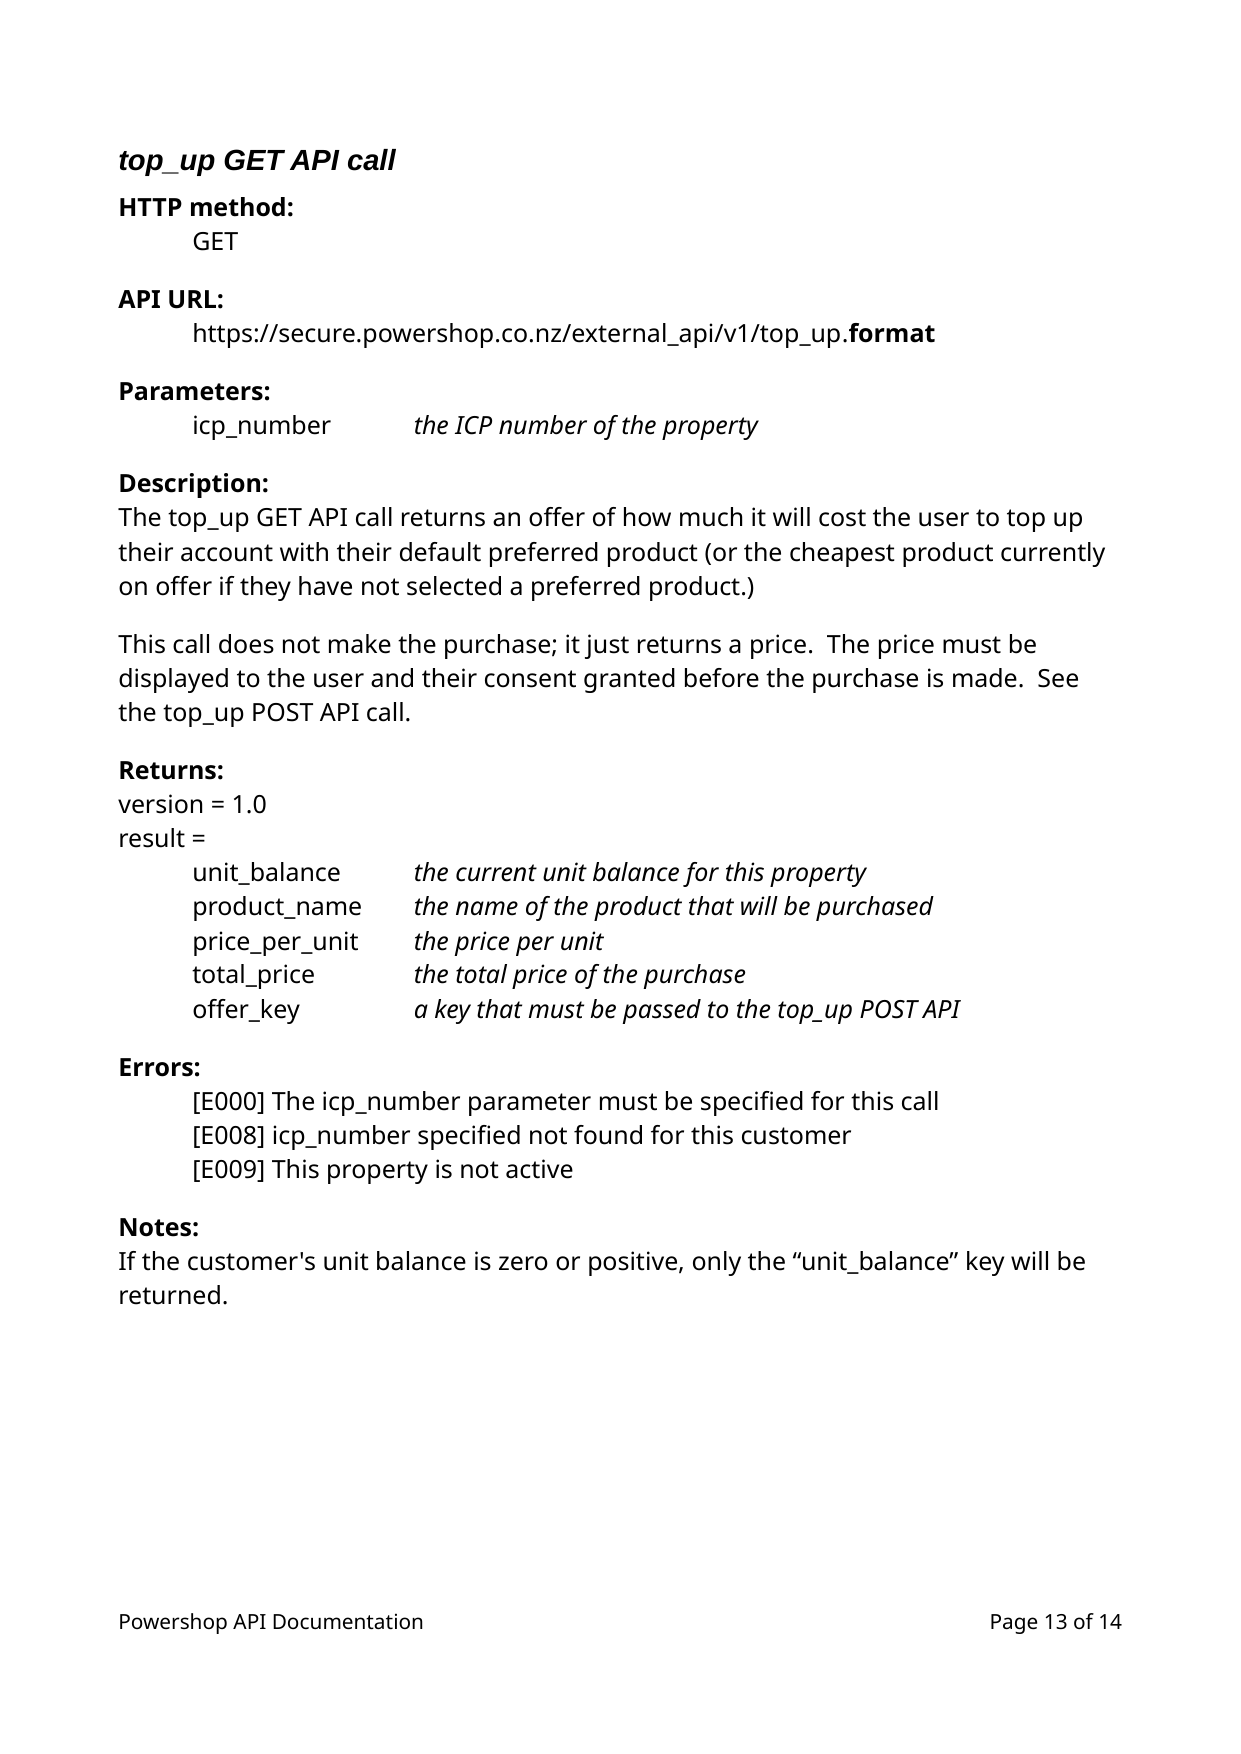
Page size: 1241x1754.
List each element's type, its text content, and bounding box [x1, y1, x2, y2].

text Parameters: icp_number the ICP number of the property [118, 374, 1122, 442]
text This call does not make the purchase; it just returns a price. The price must be displayed to the user and their consent granted before the purchase is made. See the top_up POST API call. [118, 626, 1122, 729]
text HTTP method: GET [118, 189, 1122, 257]
text Notes: If the customer's unit balance is zero or positive, only the “unit_balance” key will be returned. [118, 1210, 1122, 1312]
subtitle top_up GET API call [118, 143, 1122, 177]
text API URL: https://secure.powershop.co.nz/external_api/v1/top_up.format [118, 281, 1122, 349]
text Errors: [E000] The icp_number parameter must be specified for this call [E008] icp_number specified not found for this customer [E009] This property is not active [118, 1049, 1122, 1186]
text Returns: version = 1.0 result = unit_balance the current unit balance for this property product_name the name of the product that will be purchased price_per_unit the price per unit total_price the total price of the purchase offer_key a key that must be passed to the top_up POST API [118, 753, 1122, 1025]
text Description: The top_up GET API call returns an offer of how much it will cost the user to top up their account with their default preferred product (or the cheapest product currently on offer if they have not selected a preferred product.) [118, 466, 1122, 602]
